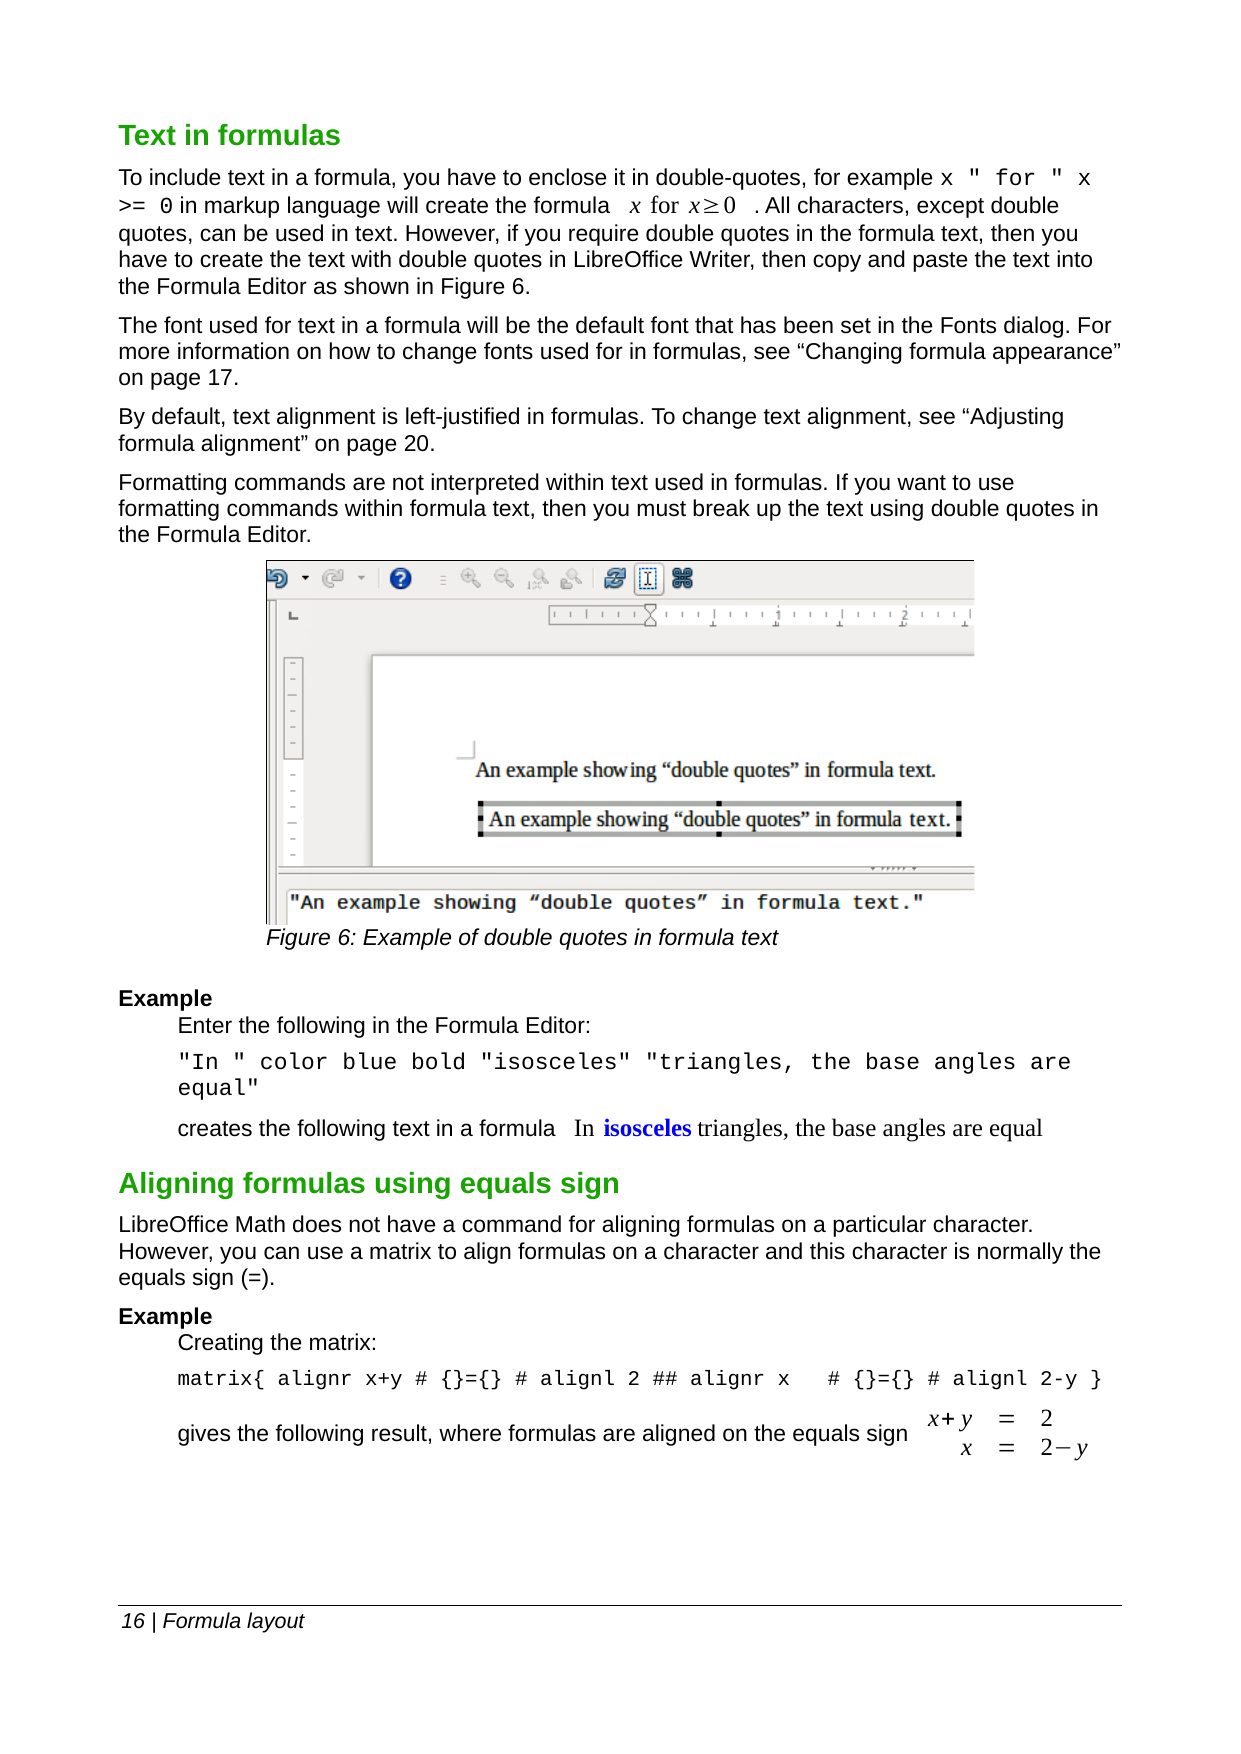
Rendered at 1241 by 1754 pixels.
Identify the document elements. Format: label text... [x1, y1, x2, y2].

text Formatting commands are not interpreted within text used in formulas. If you want to use formatting commands within formula text, then you must break up the text using double quotes in the Formula Editor. [118, 468, 1122, 547]
picture [267, 560, 975, 925]
text By default, text alignment is left-justified in formulas. To change text alignment, see “Adjusting formula alignment” on page 20. [118, 403, 1122, 456]
subtitle Aligning formulas using equals sign [118, 1166, 1122, 1199]
subtitle Text in formulas [118, 118, 1122, 152]
text Example [118, 1303, 1122, 1329]
text Example [118, 985, 1122, 1012]
text "In " color blue bold "isosceles" "triangles, the base angles are equal" [177, 1050, 1122, 1102]
text creates the following text in a formula [177, 1115, 1122, 1142]
text matrix{ alignr x+y # {}={} # alignl 2 ## alignr x # {}={} # alignl 2-y } [177, 1368, 1122, 1392]
text To include text in a formula, you have to enclose it in double-quotes, for example x " for " x >= 0 in markup language will create the formula. All characters, except double quotes, can be used in text. However, if you require double quotes in the formula text, then you have to create the text with double quotes in LibreOffice Writer, then copy and paste the text into the Formula Editor as shown in Figure 6. [118, 163, 1122, 299]
text LibreOffice Math does not have a command for aligning formulas on a particular character. However, you can use a matrix to align formulas on a character and this character is normally the equals sign (=). [118, 1211, 1122, 1290]
text Creating the matrix: [177, 1329, 1122, 1356]
text Figure 6: Example of double quotes in formula text [266, 925, 974, 951]
text gives the following result, where formulas are aligned on the equals sign [177, 1404, 1122, 1462]
text Enter the following in the Formula Editor: [177, 1012, 1122, 1038]
text The font used for text in a formula will be the default font that has been set in the Fonts dialog. For more information on how to change fonts used for in formulas, see “Changing formula appearance” on page 17. [118, 312, 1122, 391]
